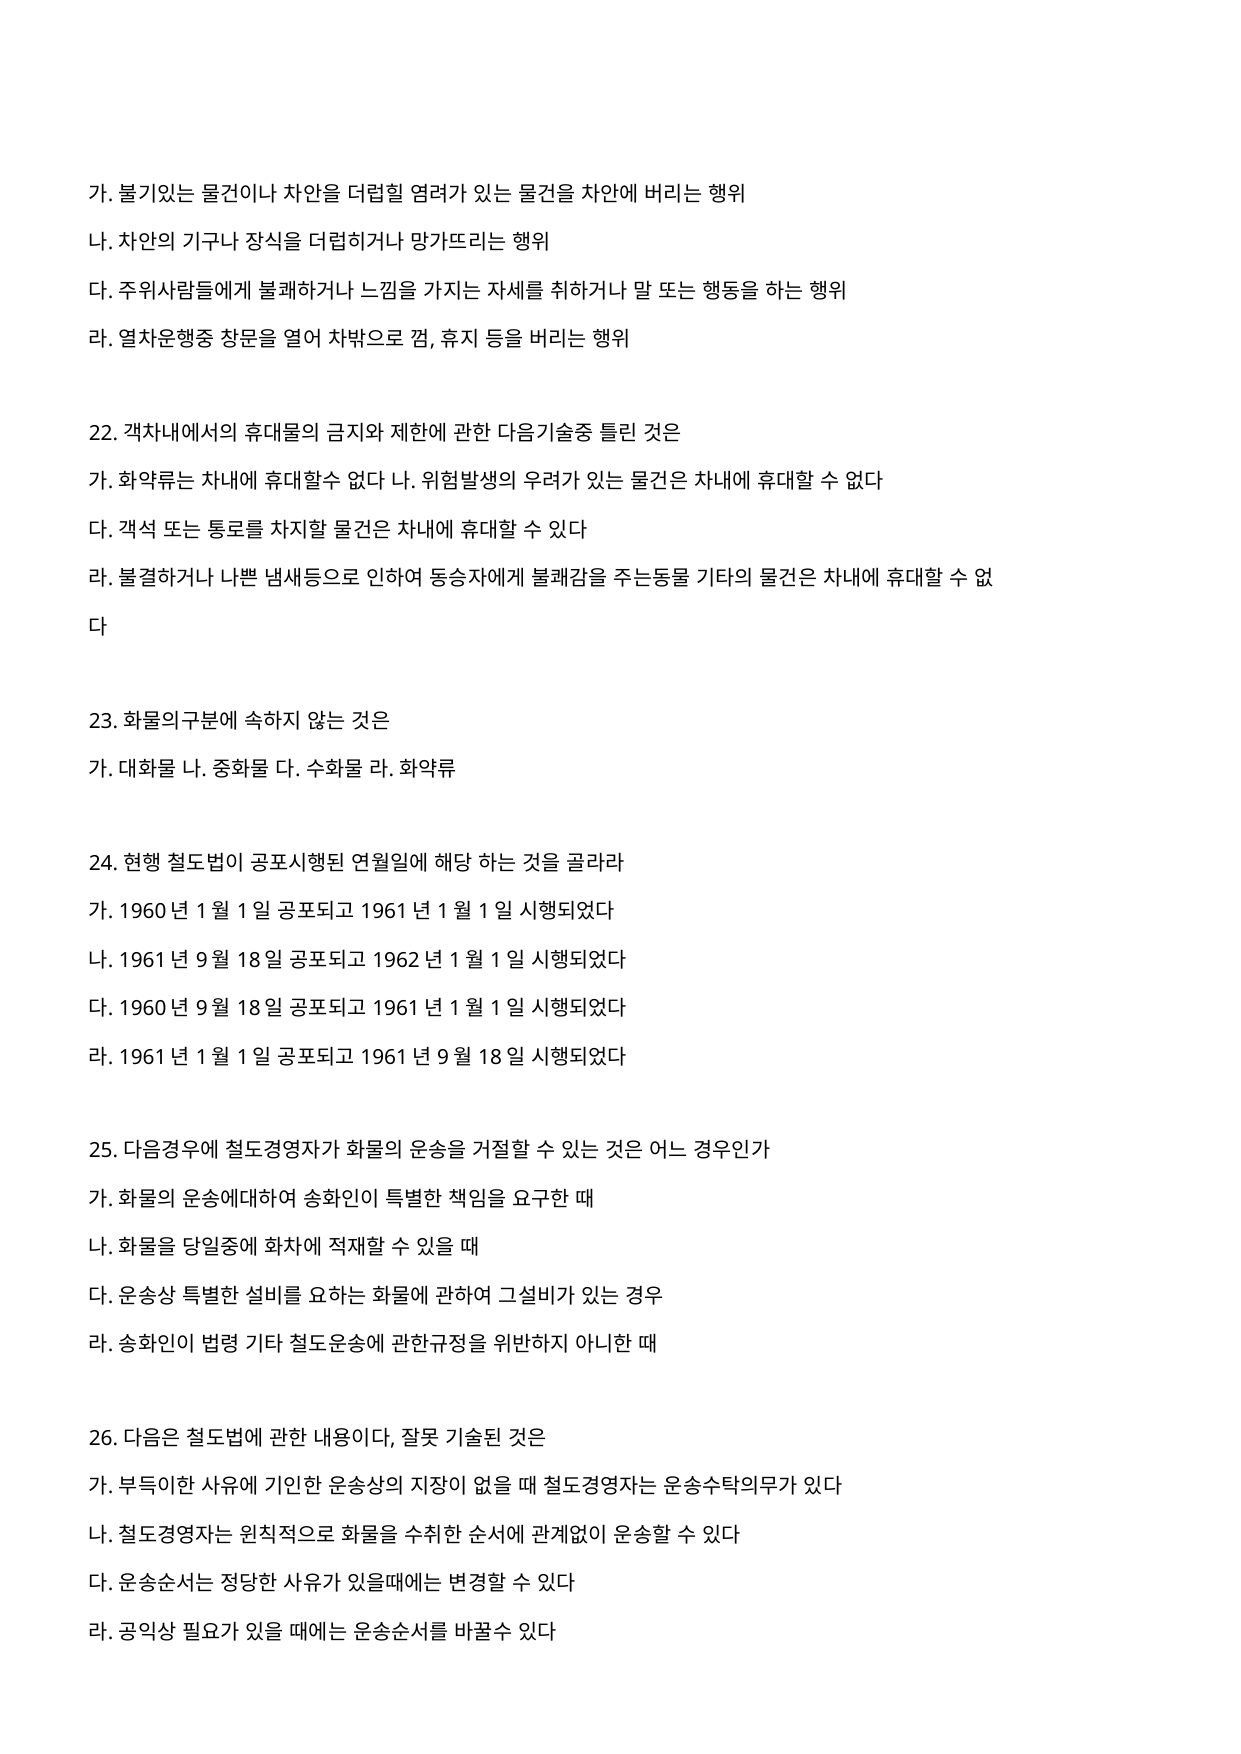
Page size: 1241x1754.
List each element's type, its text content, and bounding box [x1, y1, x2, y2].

text 다. 운송순서는 정당한 사유가 있을때에는 변경할 수 있다 [88, 1567, 1152, 1597]
text 라. 열차운행중 창문을 열어 차밖으로 껌, 휴지 등을 버리는 행위 [88, 322, 1152, 353]
text 25. 다음경우에 철도경영자가 화물의 운송을 거절할 수 있는 것은 어느 경우인가 [88, 1134, 1152, 1164]
text 26. 다음은 철도법에 관한 내용이다, 잘못 기술된 것은 [88, 1421, 1152, 1452]
text 가. 대화물 나. 중화물 다. 수화물 라. 화약류 [88, 752, 1152, 783]
text 가. 부득이한 사유에 기인한 운송상의 지장이 없을 때 철도경영자는 운송수탁의무가 있다 [88, 1470, 1152, 1500]
text 24. 현행 철도법이 공포시행된 연월일에 해당 하는 것을 골라라 [88, 846, 1152, 876]
text 나. 차안의 기구나 장식을 더럽히거나 망가뜨리는 행위 [88, 226, 1152, 256]
text 라. 불결하거나 나쁜 냄새등으로 인하여 동승자에게 불쾌감을 주는동물 기타의 물건은 차내에 휴대할 수 없 [88, 562, 1152, 592]
text 가. 불기있는 물건이나 차안을 더럽힐 염려가 있는 물건을 차안에 버리는 행위 [88, 177, 1152, 207]
text 라. 공익상 필요가 있을 때에는 운송순서를 바꿀수 있다 [88, 1615, 1152, 1645]
text 22. 객차내에서의 휴대물의 금지와 제한에 관한 다음기술중 틀린 것은 [88, 416, 1152, 447]
text 23. 화물의구분에 속하지 않는 것은 [88, 704, 1152, 734]
text 가. 화약류는 차내에 휴대할수 없다 나. 위험발생의 우려가 있는 물건은 차내에 휴대할 수 없다 [88, 465, 1152, 495]
text 다. 객석 또는 통로를 차지할 물건은 차내에 휴대할 수 있다 [88, 513, 1152, 543]
text 나. 철도경영자는 윈칙적으로 화물을 수취한 순서에 관계없이 운송할 수 있다 [88, 1518, 1152, 1548]
text 라. 송화인이 법령 기타 철도운송에 관한규정을 위반하지 아니한 때 [88, 1327, 1152, 1358]
text 다. 운송상 특별한 설비를 요하는 화물에 관하여 그설비가 있는 경우 [88, 1279, 1152, 1309]
text 나. 화물을 당일중에 화차에 적재할 수 있을 때 [88, 1231, 1152, 1261]
text 다 [88, 610, 1152, 640]
text 가. 화물의 운송에대하여 송화인이 특별한 책임을 요구한 때 [88, 1182, 1152, 1212]
text 다. 주위사람들에게 불쾌하거나 느낌을 가지는 자세를 취하거나 말 또는 행동을 하는 행위 [88, 274, 1152, 304]
text 나. 1961년 9월 18일 공포되고 1962년 1월 1일 시행되었다 [88, 943, 1152, 973]
text 가. 1960년 1월 1일 공포되고 1961년 1월 1일 시행되었다 [88, 894, 1152, 925]
text 라. 1961년 1월 1일 공포되고 1961년 9월 18일 시행되었다 [88, 1040, 1152, 1070]
text 다. 1960년 9월 18일 공포되고 1961년 1월 1일 시행되었다 [88, 991, 1152, 1022]
